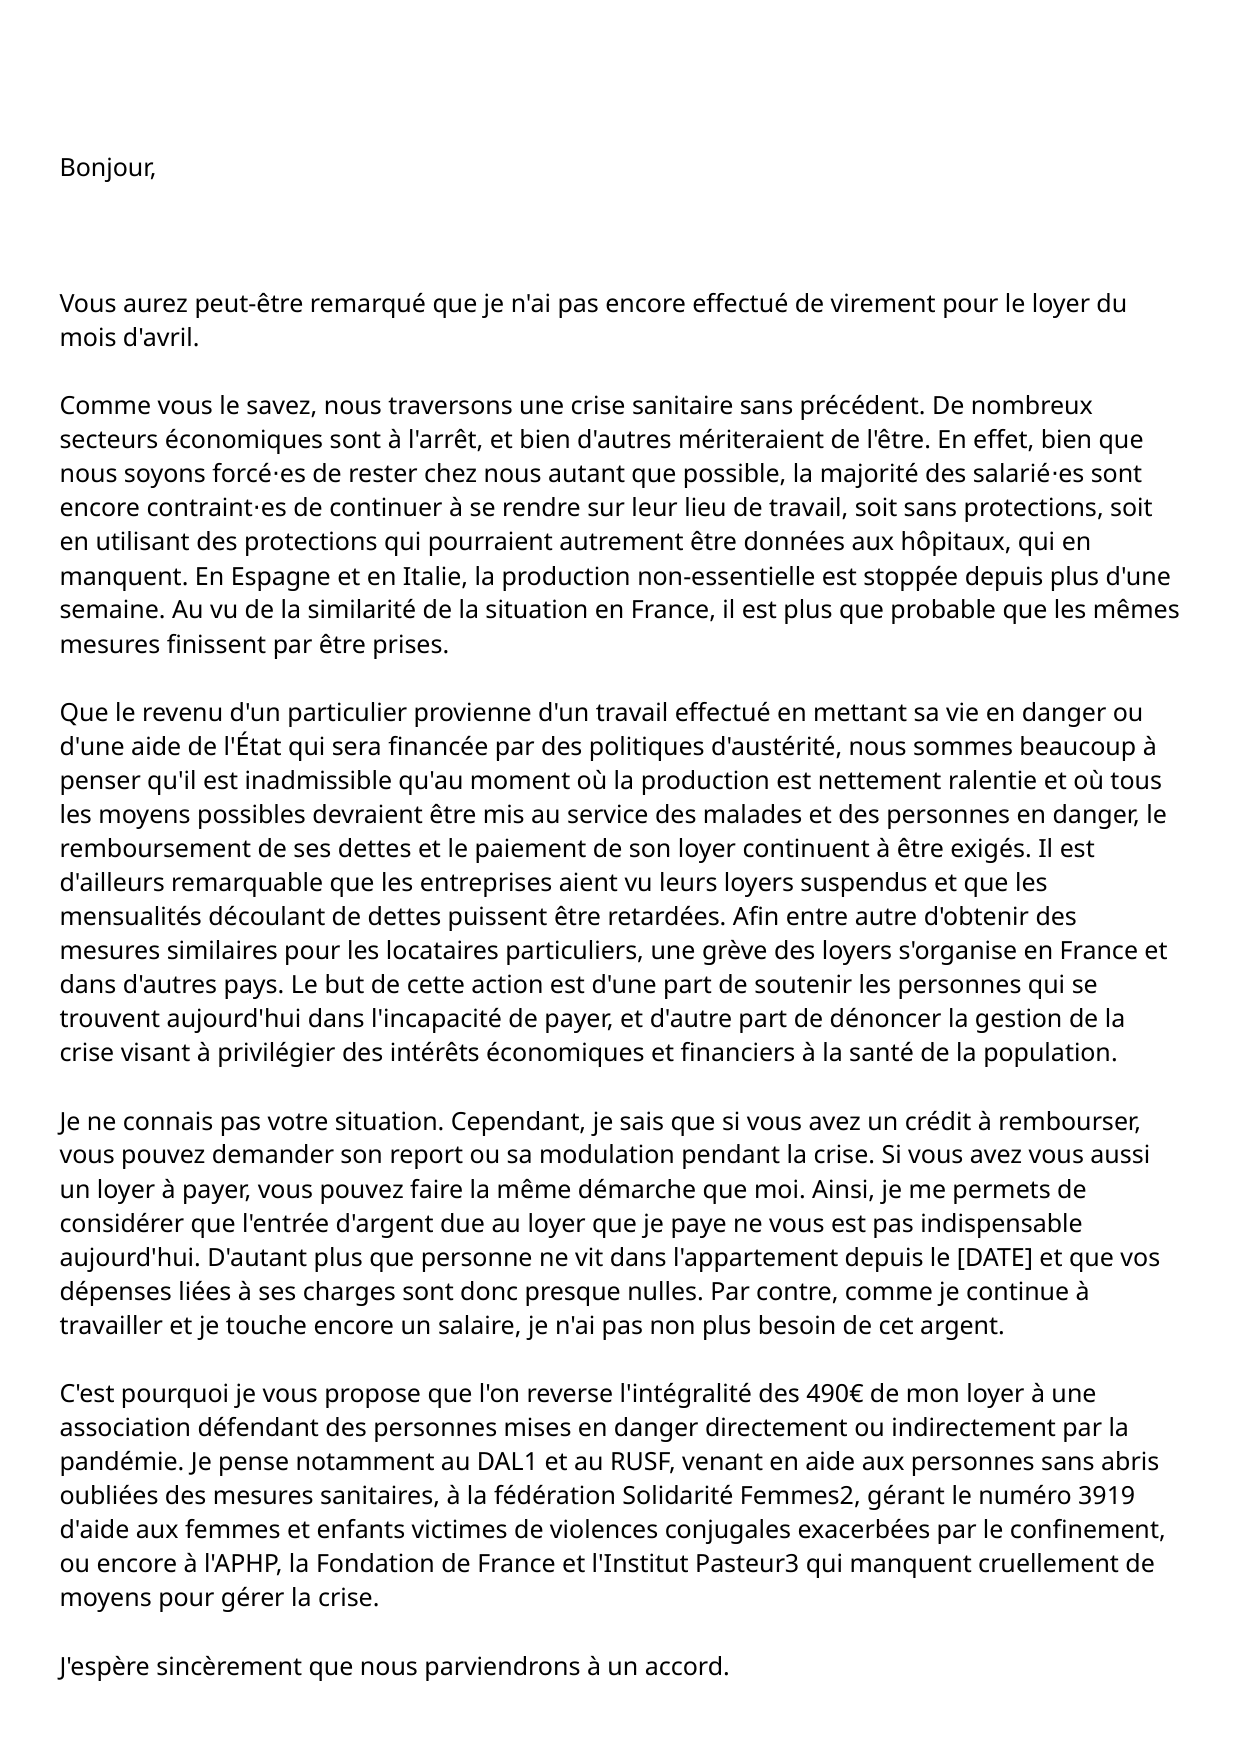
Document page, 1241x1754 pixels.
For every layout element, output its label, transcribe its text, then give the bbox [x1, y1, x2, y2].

text Comme vous le savez, nous traversons une crise sanitaire sans précédent. De nombreux secteurs économiques sont à l'arrêt, et bien d'autres mériteraient de l'être. En effet, bien que nous soyons forcé⋅es de rester chez nous autant que possible, la majorité des salarié⋅es sont encore contraint⋅es de continuer à se rendre sur leur lieu de travail, soit sans protections, soit en utilisant des protections qui pourraient autrement être données aux hôpitaux, qui en manquent. En Espagne et en Italie, la production non-essentielle est stoppée depuis plus d'une semaine. Au vu de la similarité de la situation en France, il est plus que probable que les mêmes mesures finissent par être prises. [59, 388, 1181, 660]
text Que le revenu d'un particulier provienne d'un travail effectué en mettant sa vie en danger ou d'une aide de l'État qui sera financée par des politiques d'austérité, nous sommes beaucoup à penser qu'il est inadmissible qu'au moment où la production est nettement ralentie et où tous les moyens possibles devraient être mis au service des malades et des personnes en danger, le remboursement de ses dettes et le paiement de son loyer continuent à être exigés. Il est d'ailleurs remarquable que les entreprises aient vu leurs loyers suspendus et que les mensualités découlant de dettes puissent être retardées. Afin entre autre d'obtenir des mesures similaires pour les locataires particuliers, une grève des loyers s'organise en France et dans d'autres pays. Le but de cette action est d'une part de soutenir les personnes qui se trouvent aujourd'hui dans l'incapacité de payer, et d'autre part de dénoncer la gestion de la crise visant à privilégier des intérêts économiques et financiers à la santé de la population. [59, 694, 1181, 1069]
text Vous aurez peut-être remarqué que je n'ai pas encore effectué de virement pour le loyer du mois d'avril. [59, 286, 1181, 354]
text J'espère sincèrement que nous parviendrons à un accord. [59, 1648, 1181, 1682]
text Je ne connais pas votre situation. Cependant, je sais que si vous avez un crédit à rembourser, vous pouvez demander son report ou sa modulation pendant la crise. Si vous avez vous aussi un loyer à payer, vous pouvez faire la même démarche que moi. Ainsi, je me permets de considérer que l'entrée d'argent due au loyer que je paye ne vous est pas indispensable aujourd'hui. D'autant plus que personne ne vit dans l'appartement depuis le [DATE] et que vos dépenses liées à ses charges sont donc presque nulles. Par contre, comme je continue à travailler et je touche encore un salaire, je n'ai pas non plus besoin de cet argent. [59, 1103, 1181, 1342]
text C'est pourquoi je vous propose que l'on reverse l'intégralité des 490€ de mon loyer à une association défendant des personnes mises en danger directement ou indirectement par la pandémie. Je pense notamment au DAL1 et au RUSF, venant en aide aux personnes sans abris oubliées des mesures sanitaires, à la fédération Solidarité Femmes2, gérant le numéro 3919 d'aide aux femmes et enfants victimes de violences conjugales exacerbées par le confinement, ou encore à l'APHP, la Fondation de France et l'Institut Pasteur3 qui manquent cruellement de moyens pour gérer la crise. [59, 1376, 1181, 1614]
text Bonjour, [59, 149, 1181, 183]
